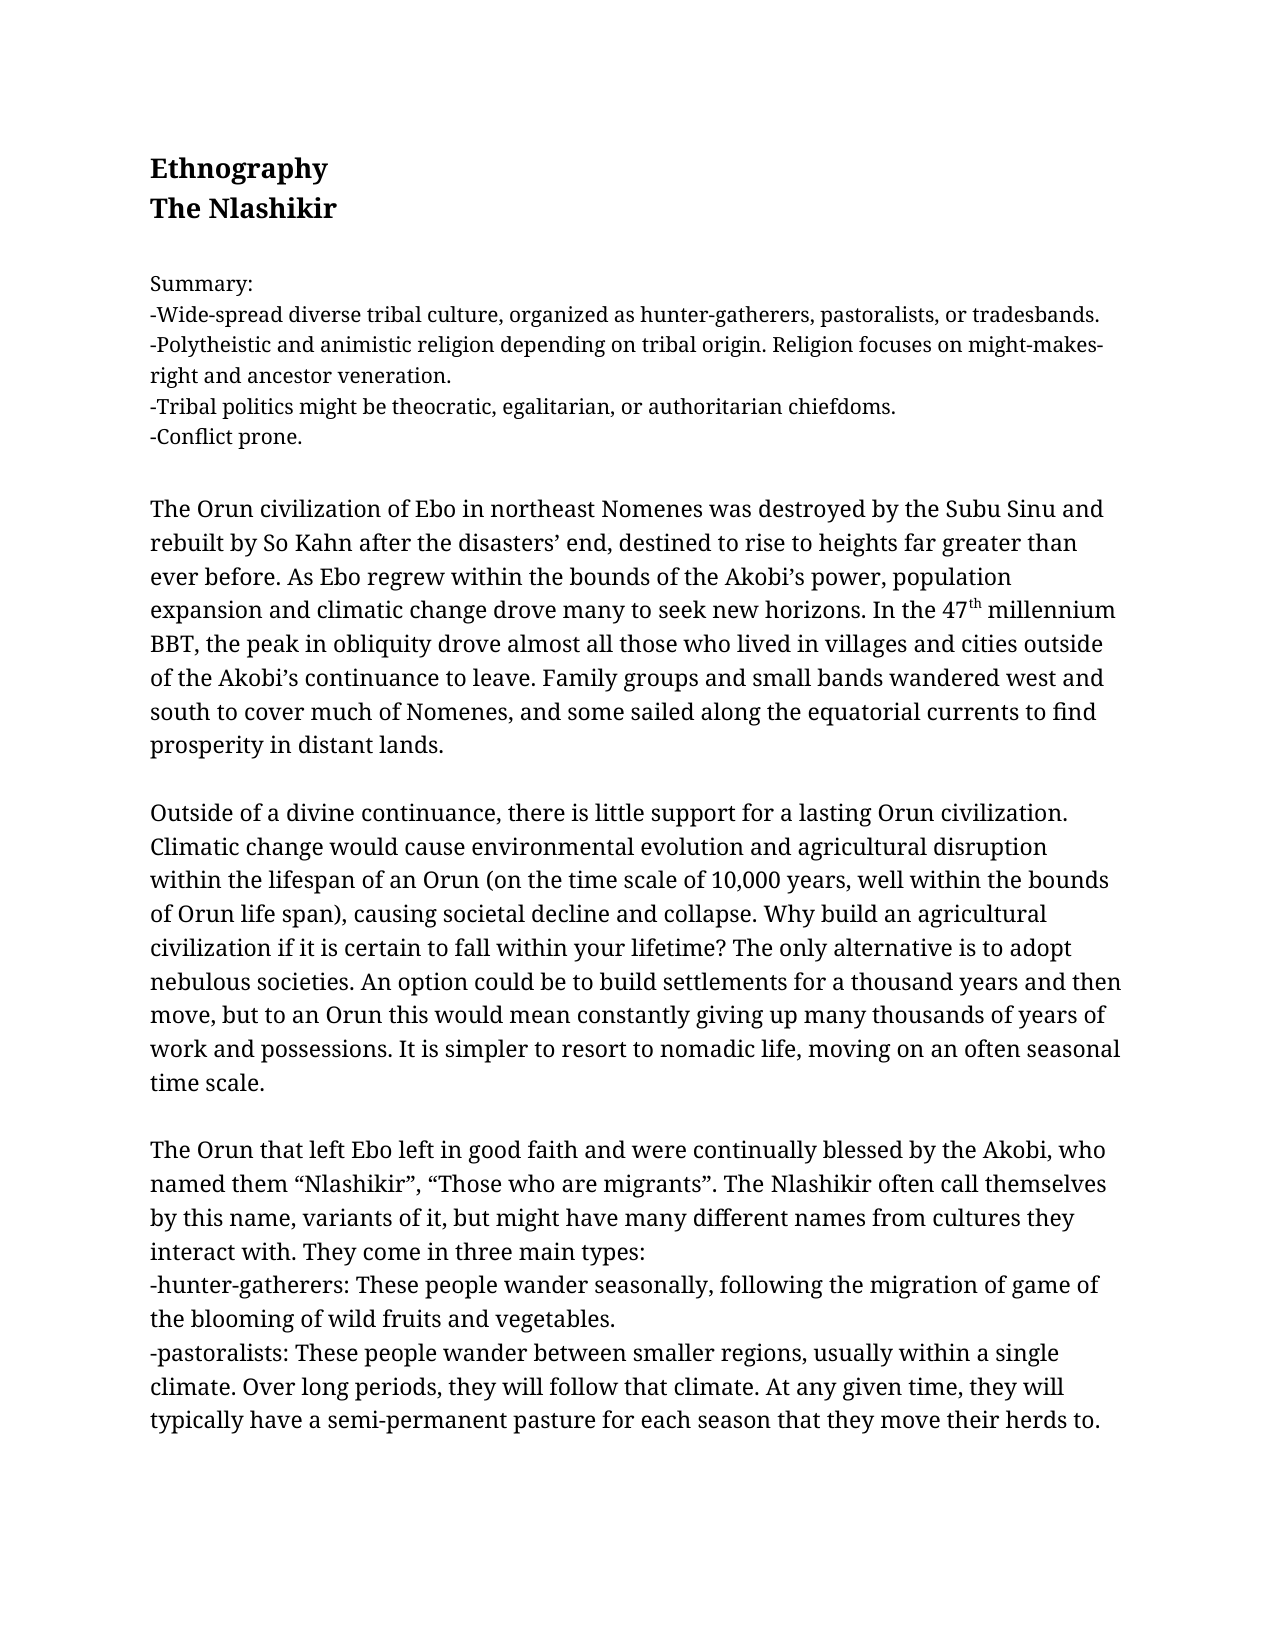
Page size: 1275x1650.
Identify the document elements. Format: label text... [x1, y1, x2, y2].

text Summary: [150, 269, 1125, 298]
text -hunter-gatherers: These people wander seasonally, following the migration of game of the blooming of wild fruits and vegetables. [150, 1269, 1125, 1334]
text -Polytheistic and animistic religion depending on tribal origin. Religion focuses on might-makes-right and ancestor veneration. [150, 331, 1125, 390]
text Outside of a divine continuance, there is little support for a lasting Orun civilization. Climatic change would cause environmental evolution and agricultural disruption within the lifespan of an Orun (on the time scale of 10,000 years, well within the bounds of Orun life span), causing societal decline and collapse. Why build an agricultural civilization if it is certain to fall within your lifetime? The only alternative is to adopt nebulous societies. An option could be to build settlements for a thousand years and then move, but to an Orun this would mean constantly giving up many thousands of years of work and possessions. It is simpler to resort to nomadic life, moving on an often seasonal time scale. [150, 797, 1125, 1098]
text The Orun that left Ebo left in good faith and were continually blessed by the Akobi, who named them “Nlashikir”, “Those who are migrants”. The Nlashikir often call themselves by this name, variants of it, but might have many different names from cultures they interact with. They come in three main types: [150, 1134, 1125, 1267]
text -Conflict prone. [150, 422, 1125, 451]
text The Nlashikir [150, 190, 1125, 227]
text The Orun civilization of Ebo in northeast Nomenes was destroyed by the Subu Sinu and rebuilt by So Kahn after the disasters’ end, destined to rise to heights far greater than ever before. As Ebo regrew within the bounds of the Akobi’s power, population expansion and climatic change drove many to seek new horizons. In the 47th millennium BBT, the peak in obliquity drove almost all those who lived in villages and cities outside of the Akobi’s continuance to leave. Family groups and small bands wandered west and south to cover much of Nomenes, and some sailed along the equatorial currents to find prosperity in distant lands. [150, 493, 1125, 760]
text -Tribal politics might be theocratic, egalitarian, or authoritarian chiefdoms. [150, 392, 1125, 420]
text -Wide-spread diverse tribal culture, organized as hunter-gatherers, pastoralists, or tradesbands. [150, 300, 1125, 328]
text -pastoralists: These people wander between smaller regions, usually within a single climate. Over long periods, they will follow that climate. At any given time, they will typically have a semi-permanent pasture for each season that they move their herds to. [150, 1337, 1125, 1435]
text Ethnography [150, 150, 1125, 187]
